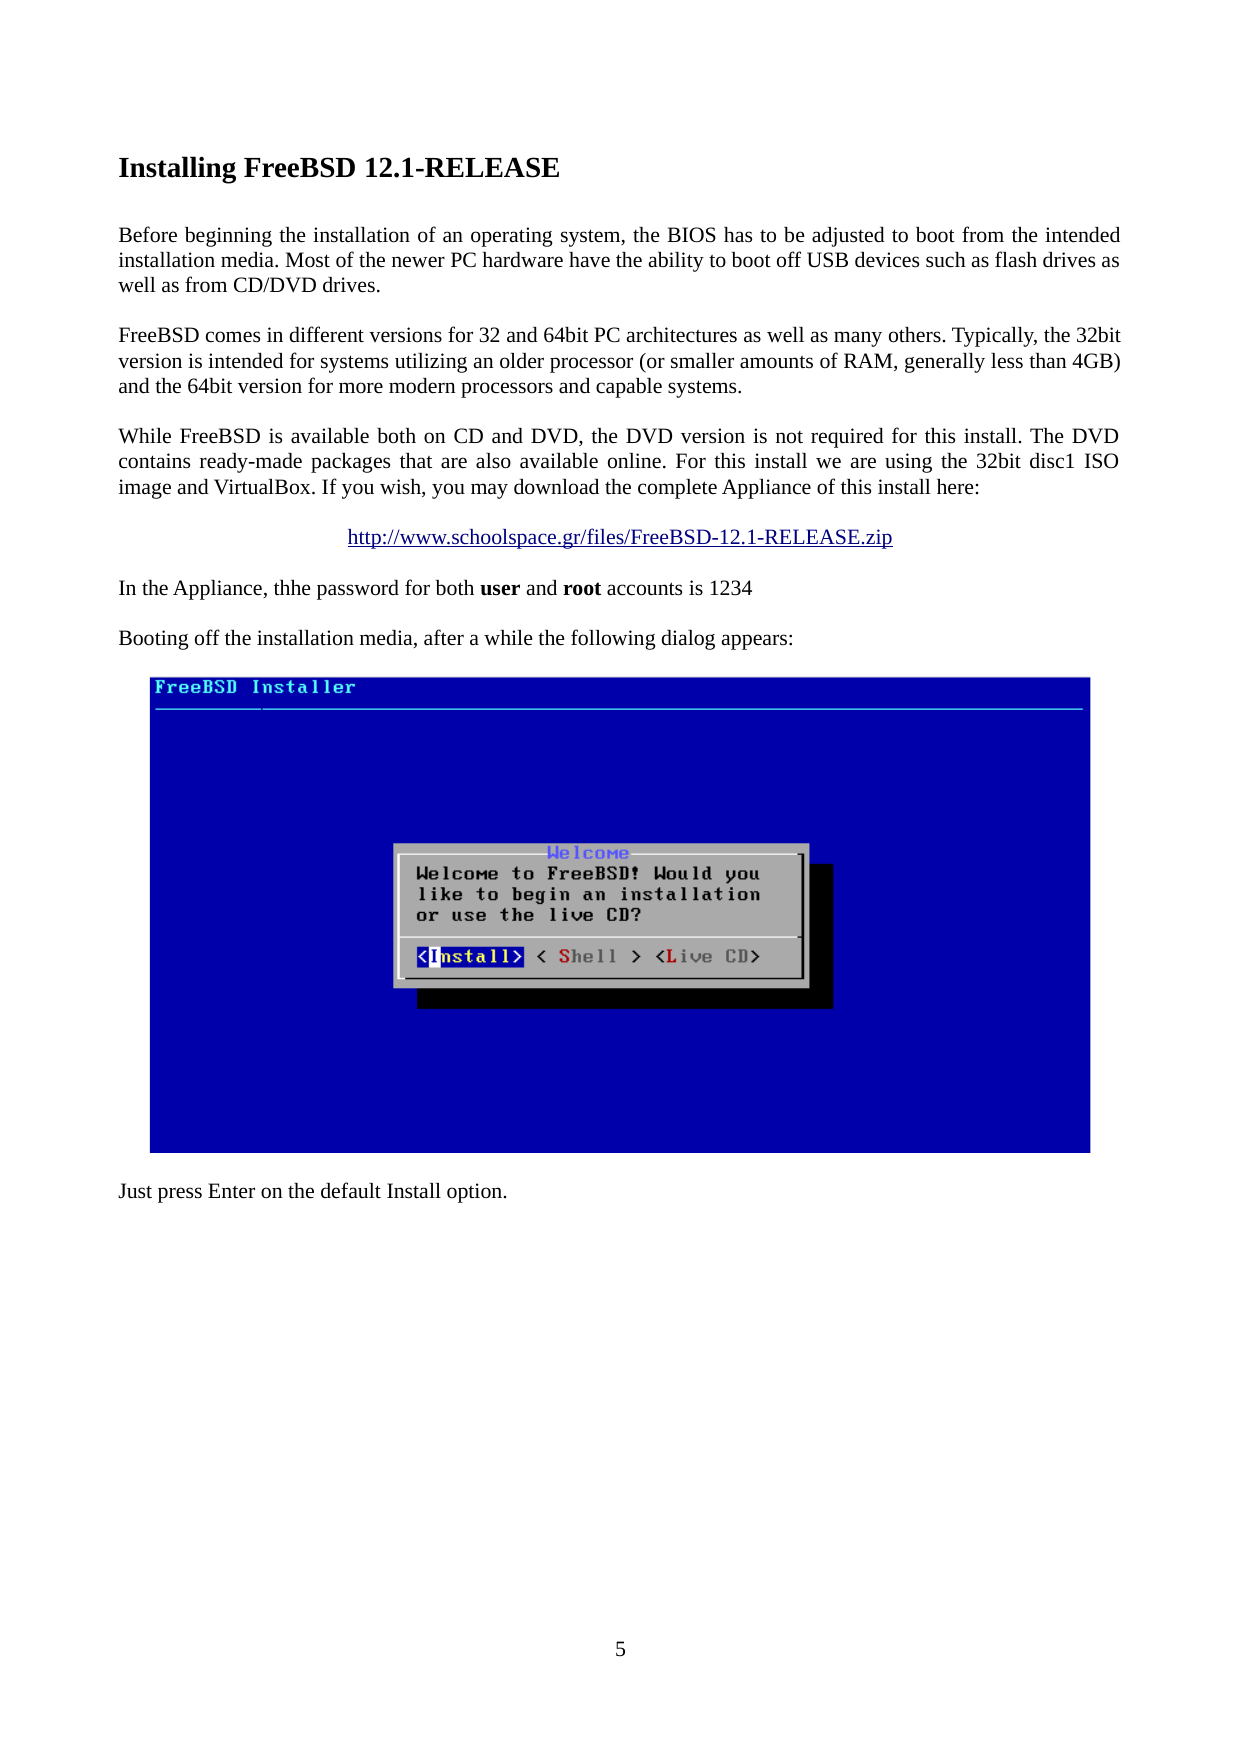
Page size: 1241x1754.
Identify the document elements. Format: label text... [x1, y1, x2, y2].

text http://www.schoolspace.gr/files/FreeBSD-12.1-RELEASE.zip [118, 524, 1122, 549]
text While FreeBSD is available both on CD and DVD, the DVD version is not required for this install. The DVD contains ready-made packages that are also available online. For this install we are using the 32bit disc1 ISO image and VirtualBox. If you wish, you may download the complete Appliance of this install here: [118, 423, 1122, 499]
text FreeBSD comes in different versions for 32 and 64bit PC architectures as well as many others. Typically, the 32bit version is intended for systems utilizing an older processor (or smaller amounts of RAM, generally less than 4GB) and the 64bit version for more modern processors and capable systems. [118, 322, 1122, 398]
text Before beginning the installation of an operating system, the BIOS has to be adjusted to boot from the intended installation media. Most of the newer PC hardware have the ability to boot off USB devices such as flash drives as well as from CD/DVD drives. [118, 222, 1122, 297]
text In the Appliance, thhe password for both user and root accounts is 1234 [118, 574, 1122, 600]
subtitle Installing FreeBSD 12.1-RELEASE [118, 150, 1122, 184]
text Booting off the installation media, after a while the following dialog appears: [118, 625, 1122, 650]
text Just press Enter on the default Install option. [118, 1178, 1122, 1203]
